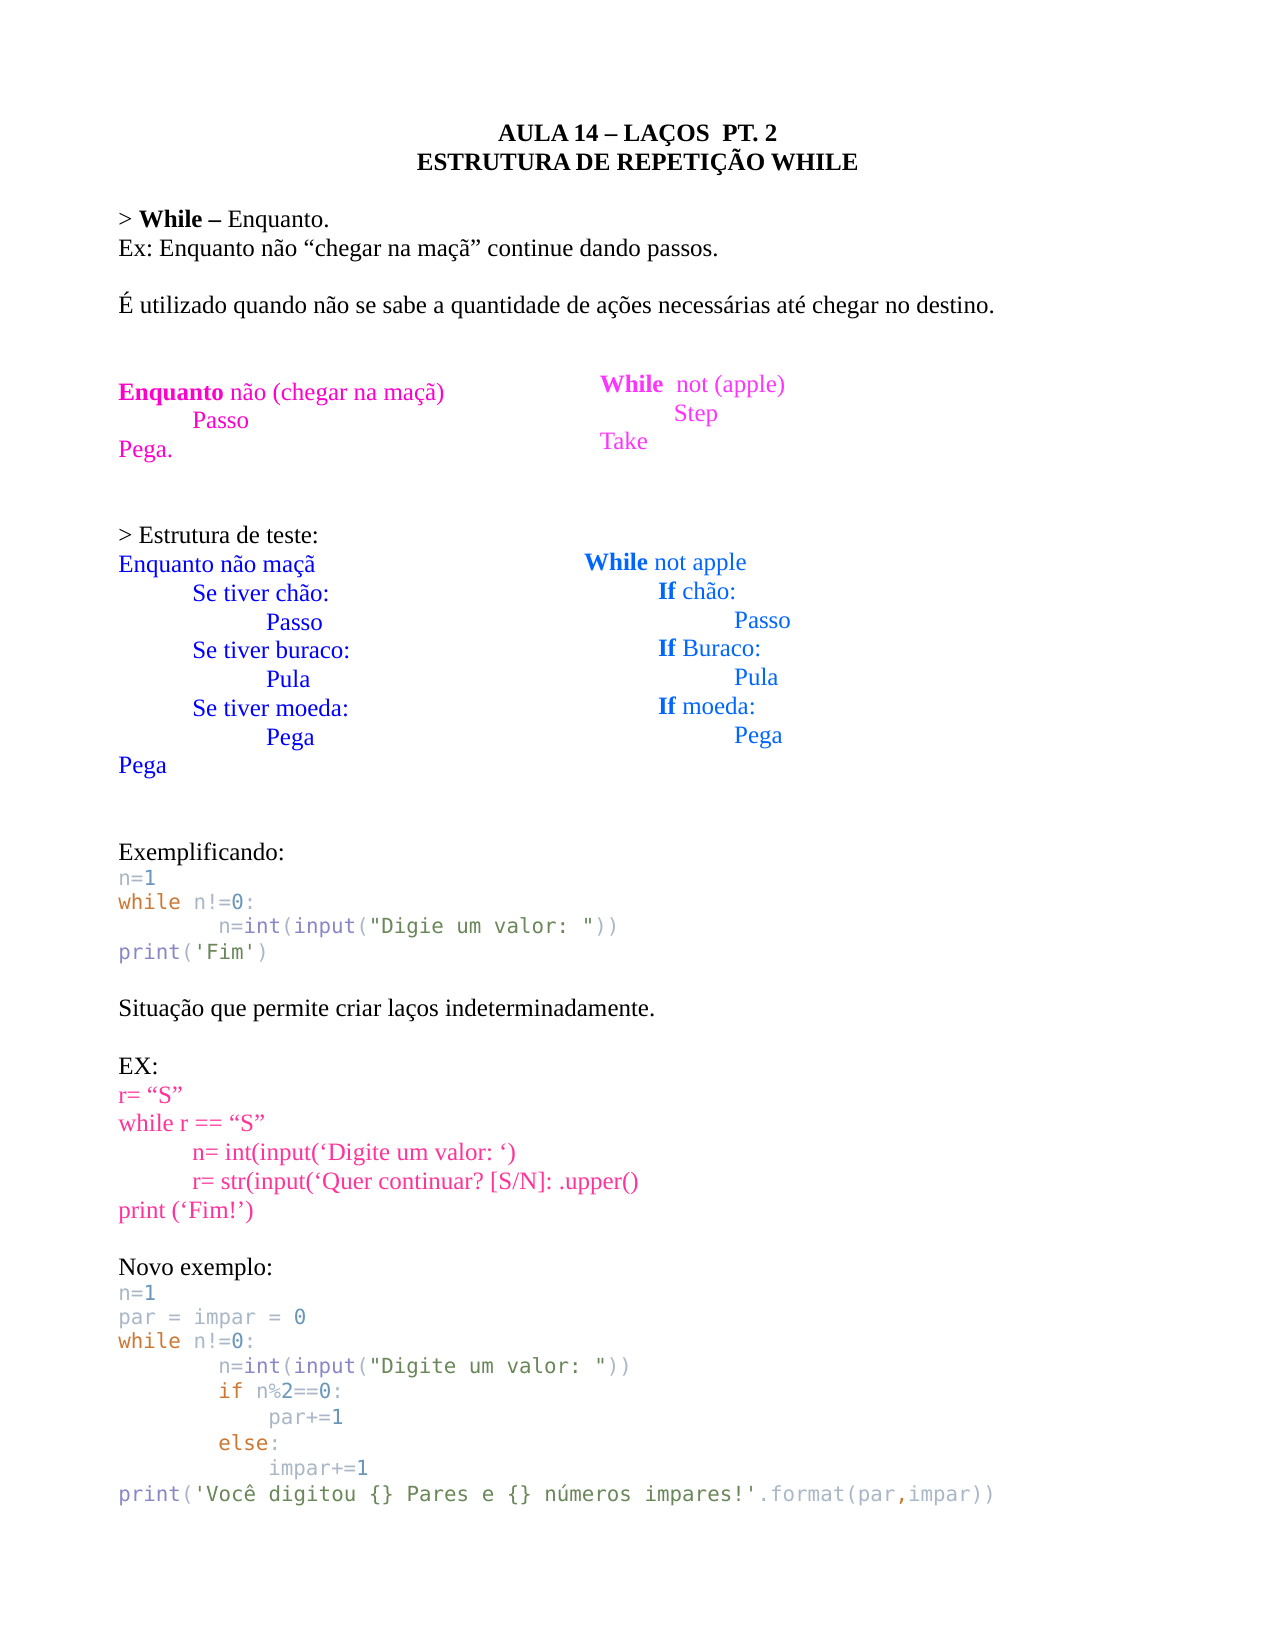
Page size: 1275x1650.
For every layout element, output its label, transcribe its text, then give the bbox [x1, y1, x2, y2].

text Se tiver chão: [118, 578, 1157, 607]
text r= str(input(‘Quer continuar? [S/N]: .upper() [118, 1166, 1157, 1195]
text Pega [118, 722, 1157, 751]
text r= “S” [118, 1080, 1157, 1108]
text Ex: Enquanto não “chegar na maçã” continue dando passos. [118, 233, 1157, 262]
text par = impar = 0 [118, 1305, 1157, 1329]
text Se tiver moeda: [118, 693, 1157, 722]
text print('Fim') [118, 940, 1157, 964]
text AULA 14 – LAÇOS PT. 2 [118, 118, 1157, 147]
text É utilizado quando não se sabe a quantidade de ações necessárias até chegar no destino. [118, 291, 1157, 319]
text Novo exemplo: [118, 1252, 1157, 1281]
text > Estrutura de teste: [118, 521, 1157, 549]
text impar+=1 [118, 1456, 1157, 1482]
text n=int(input("Digie um valor: ")) [118, 914, 1157, 940]
text print('Você digitou {} Pares e {} números impares!'.format(par,impar)) [118, 1482, 1157, 1506]
text print (‘Fim!’) [118, 1195, 1157, 1223]
text Pega [118, 751, 1157, 779]
text par+=1 [118, 1405, 1157, 1431]
text if n%2==0: [118, 1379, 1157, 1405]
text else: [118, 1431, 1157, 1456]
text Enquanto não maçã [118, 549, 1157, 578]
text while r == “S” [118, 1108, 1157, 1137]
text n=int(input("Digite um valor: ")) [118, 1354, 1157, 1379]
text Se tiver buraco: [118, 636, 1157, 664]
text Pula [118, 664, 1157, 693]
text EX: [118, 1051, 1157, 1080]
text while n!=0: [118, 1329, 1157, 1354]
text n=1 [118, 866, 1157, 890]
text Pega. [118, 434, 1157, 463]
text Passo [118, 406, 1157, 434]
text Exemplificando: [118, 837, 1157, 866]
text Situação que permite criar laços indeterminadamente. [118, 993, 1157, 1022]
text > While – Enquanto. [118, 204, 1157, 233]
text n=1 [118, 1281, 1157, 1305]
text Enquanto não (chegar na maçã) [118, 377, 1157, 406]
text Passo [118, 607, 1157, 636]
text ESTRUTURA DE REPETIÇÃO WHILE [118, 147, 1157, 176]
text n= int(input(‘Digite um valor: ‘) [118, 1137, 1157, 1166]
text while n!=0: [118, 890, 1157, 914]
